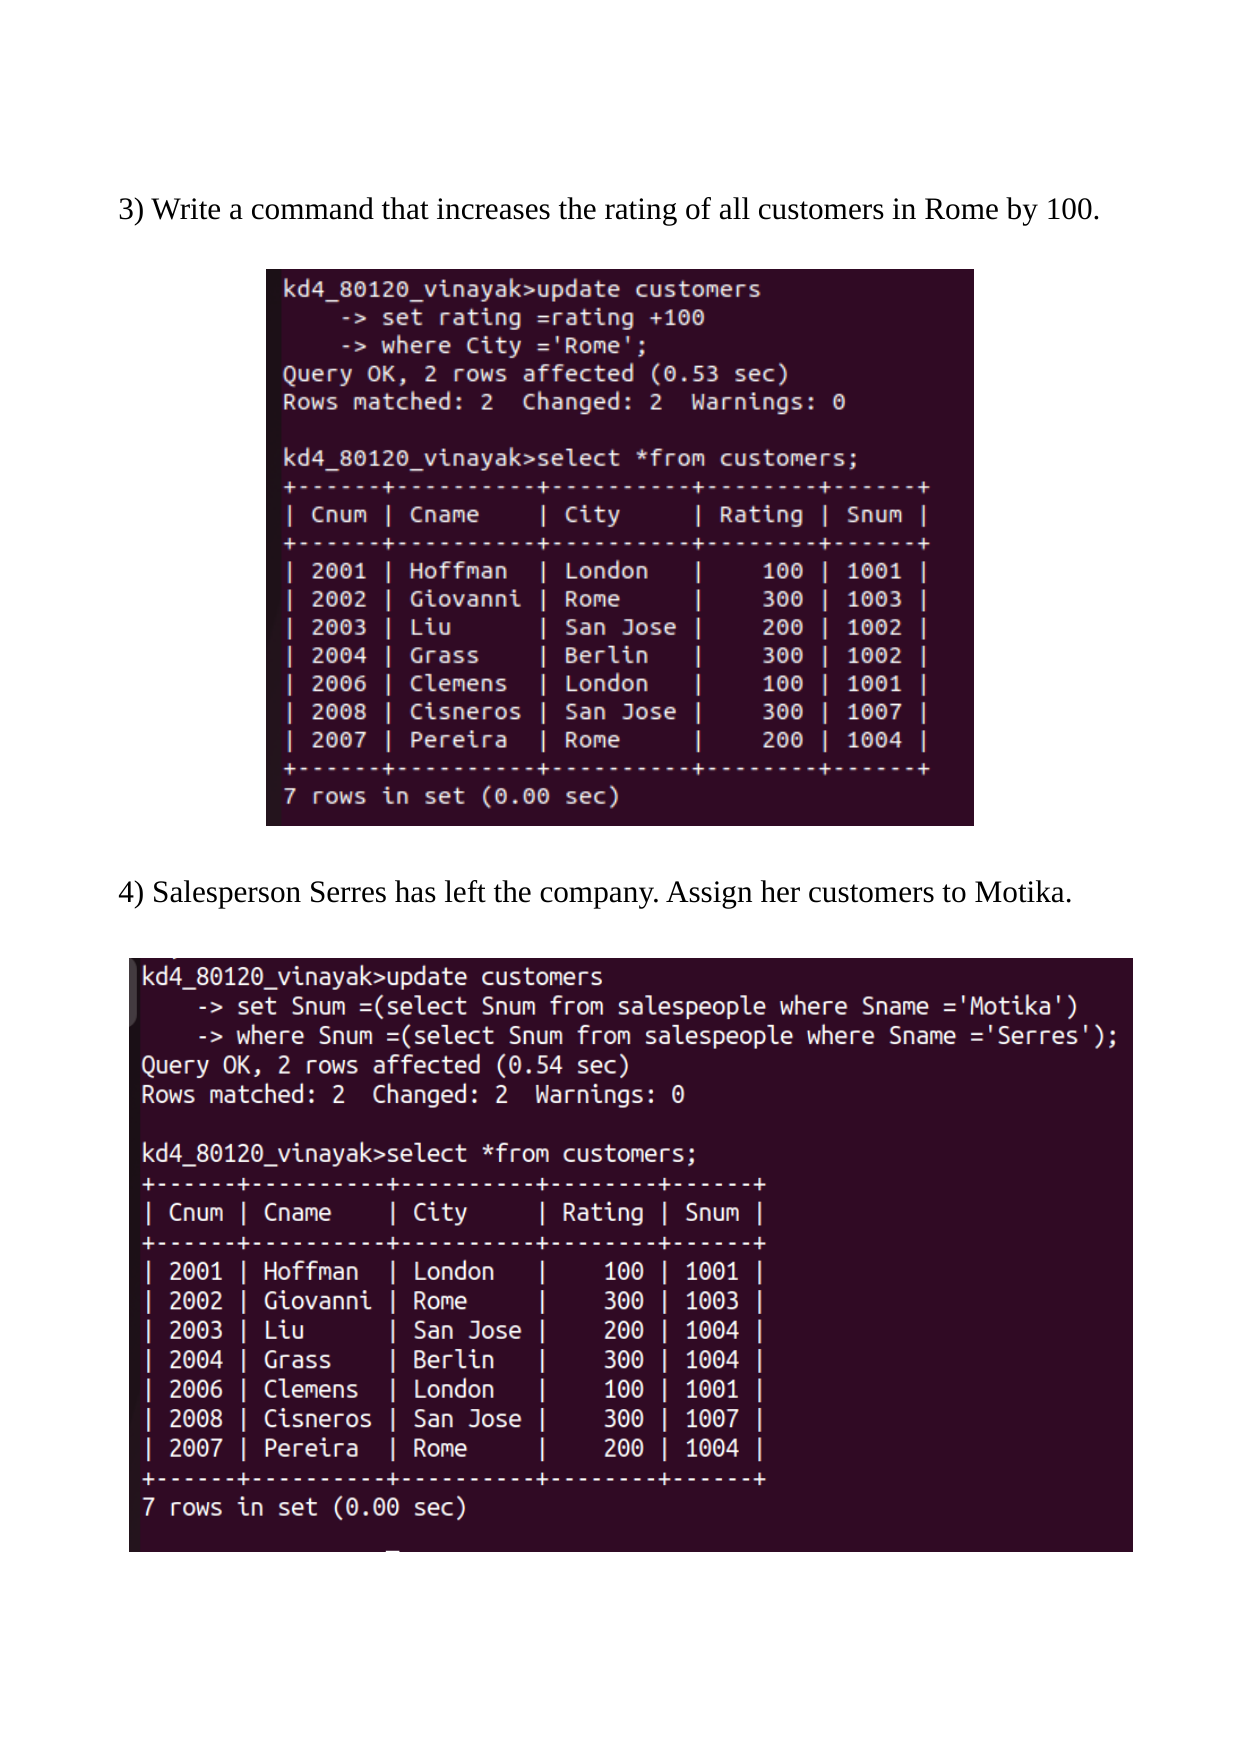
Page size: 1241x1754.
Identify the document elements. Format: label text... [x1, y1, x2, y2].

text 4) Salesperson Serres has left the company. Assign her customers to Motika. [118, 873, 1122, 909]
picture [266, 269, 974, 826]
text 3) Write a command that increases the rating of all customers in Rome by 100. [118, 190, 1122, 226]
picture [129, 958, 1133, 1552]
